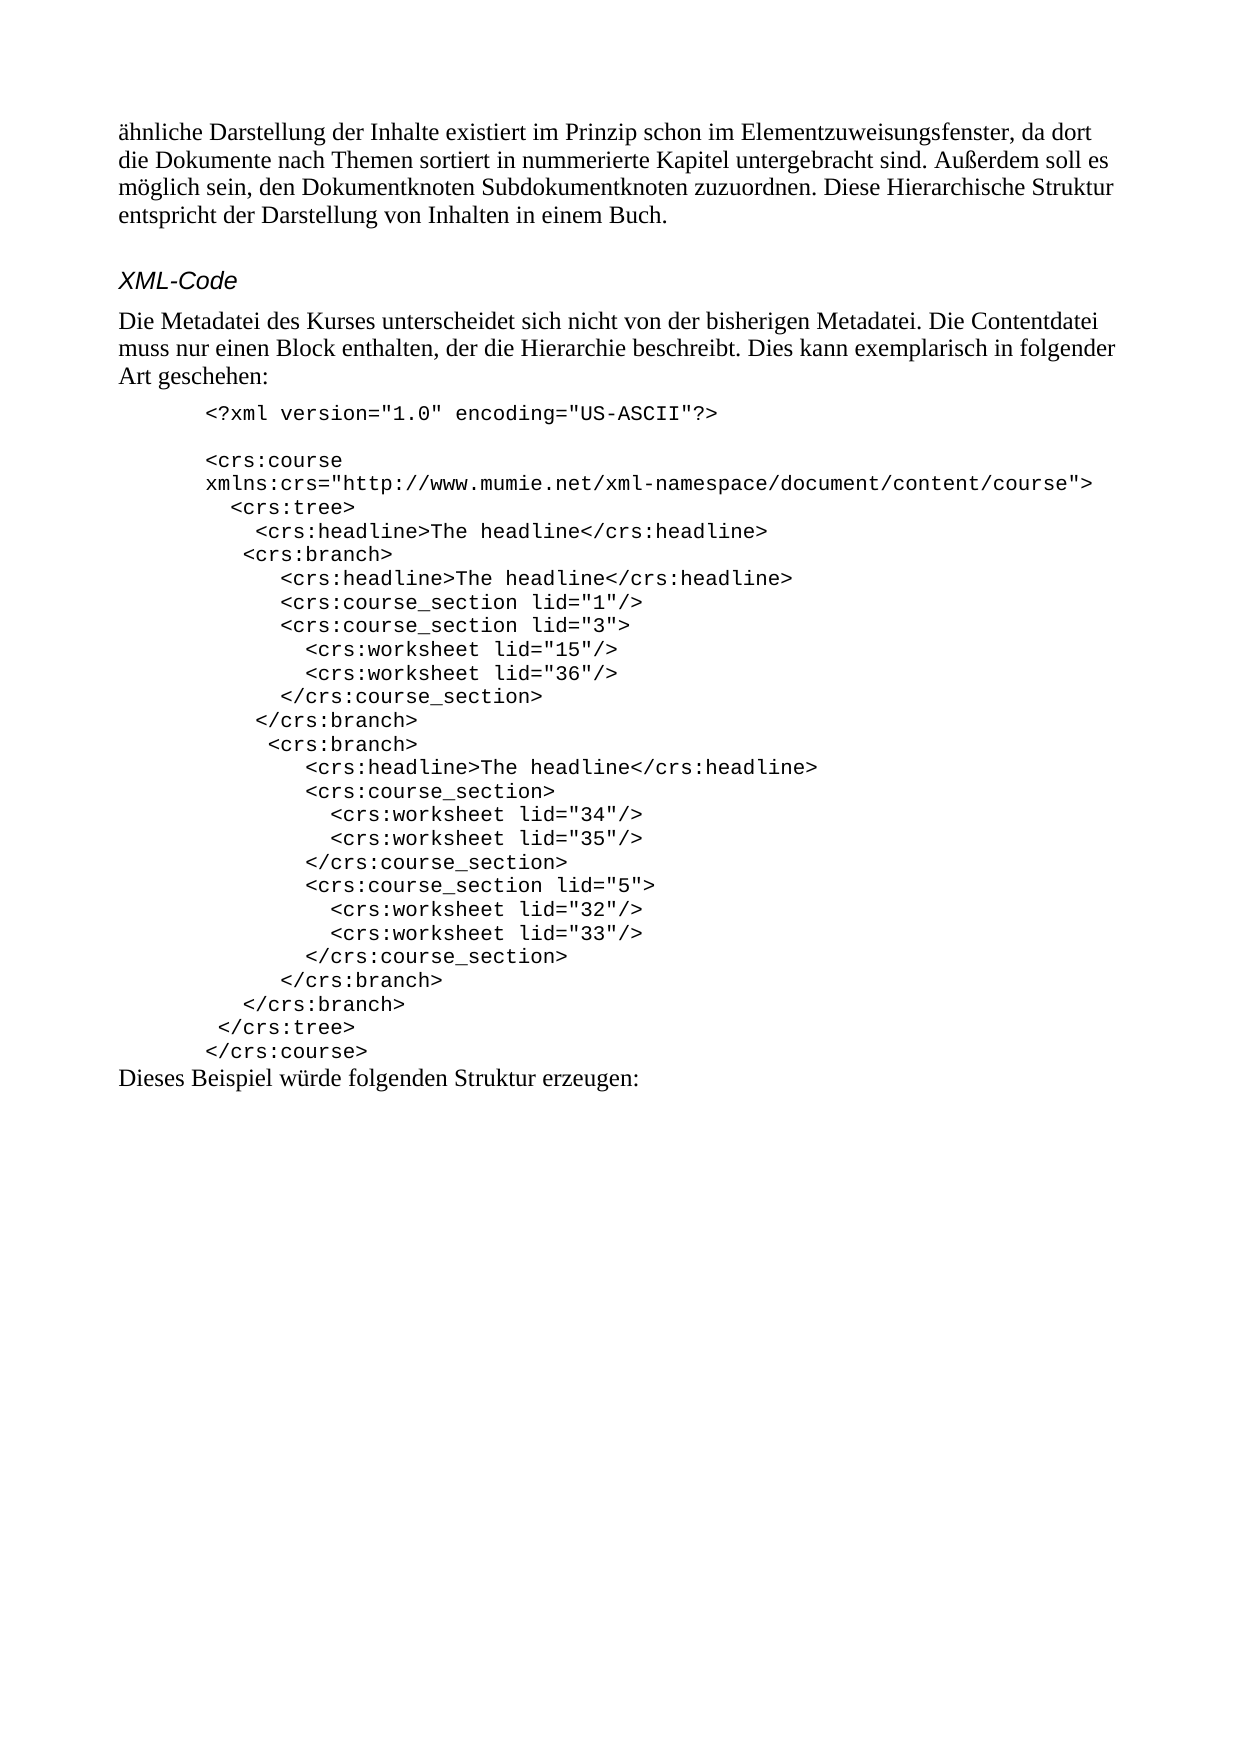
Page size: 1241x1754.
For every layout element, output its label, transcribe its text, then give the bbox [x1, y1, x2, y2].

text </crs:branch> [205, 970, 1122, 994]
text <?xml version="1.0" encoding="US-ASCII"?> [205, 402, 1122, 426]
text <crs:worksheet lid="33"/> [205, 923, 1122, 946]
text </crs:branch> [205, 710, 1122, 733]
text </crs:branch> [205, 994, 1122, 1017]
text </crs:course_section> [205, 946, 1122, 970]
text <crs:worksheet lid="15"/> [205, 639, 1122, 663]
text <crs:headline>The headline</crs:headline> [205, 757, 1122, 781]
text ähnliche Darstellung der Inhalte existiert im Prinzip schon im Ele­ment­zu­wei­sungs­fenster, da dort die Dokumente nach Themen sortiert in nummerierte Kapitel unterge­bracht sind. Außerdem soll es möglich sein, den Dokumentknoten Subdokumentknoten zuzuordnen. Diese Hierarchische Struktur entspricht der Darstellung von Inhalten in einem Buch. [118, 118, 1122, 229]
text <crs:branch> [205, 733, 1122, 757]
text <crs:worksheet lid="32"/> [205, 899, 1122, 923]
text <crs:course_section> [205, 781, 1122, 804]
text <crs:tree> [205, 497, 1122, 521]
text <crs:course_section lid="3"> [205, 615, 1122, 639]
text <crs:worksheet lid="36"/> [205, 663, 1122, 686]
text Die Metadatei des Kurses unterscheidet sich nicht von der bisherigen Metadatei. Die Contentdatei muss nur einen Block enthalten, der die Hierarchie beschreibt. Dies kann exemplarisch in folgender Art geschehen: [118, 307, 1122, 390]
text <crs:course_section lid="1"/> [205, 592, 1122, 615]
text <crs:branch> [205, 544, 1122, 568]
text <crs:course xmlns:crs="http://www.mumie.net/xml-namespace/document/content/course"> [205, 450, 1122, 497]
text <crs:course_section lid="5"> [205, 875, 1122, 899]
text </crs:tree> [205, 1017, 1122, 1041]
text <crs:headline>The headline</crs:headline> [205, 568, 1122, 592]
text <crs:worksheet lid="34"/> [205, 804, 1122, 828]
text </crs:course_section> [205, 852, 1122, 875]
text </crs:course> [205, 1041, 1122, 1064]
text <crs:headline>The headline</crs:headline> [205, 521, 1122, 544]
text <crs:worksheet lid="35"/> [205, 828, 1122, 852]
text Dieses Beispiel würde folgenden Struktur erzeugen: [118, 1064, 1122, 1092]
text </crs:course_section> [205, 686, 1122, 710]
subtitle XML-Code [118, 266, 1122, 294]
